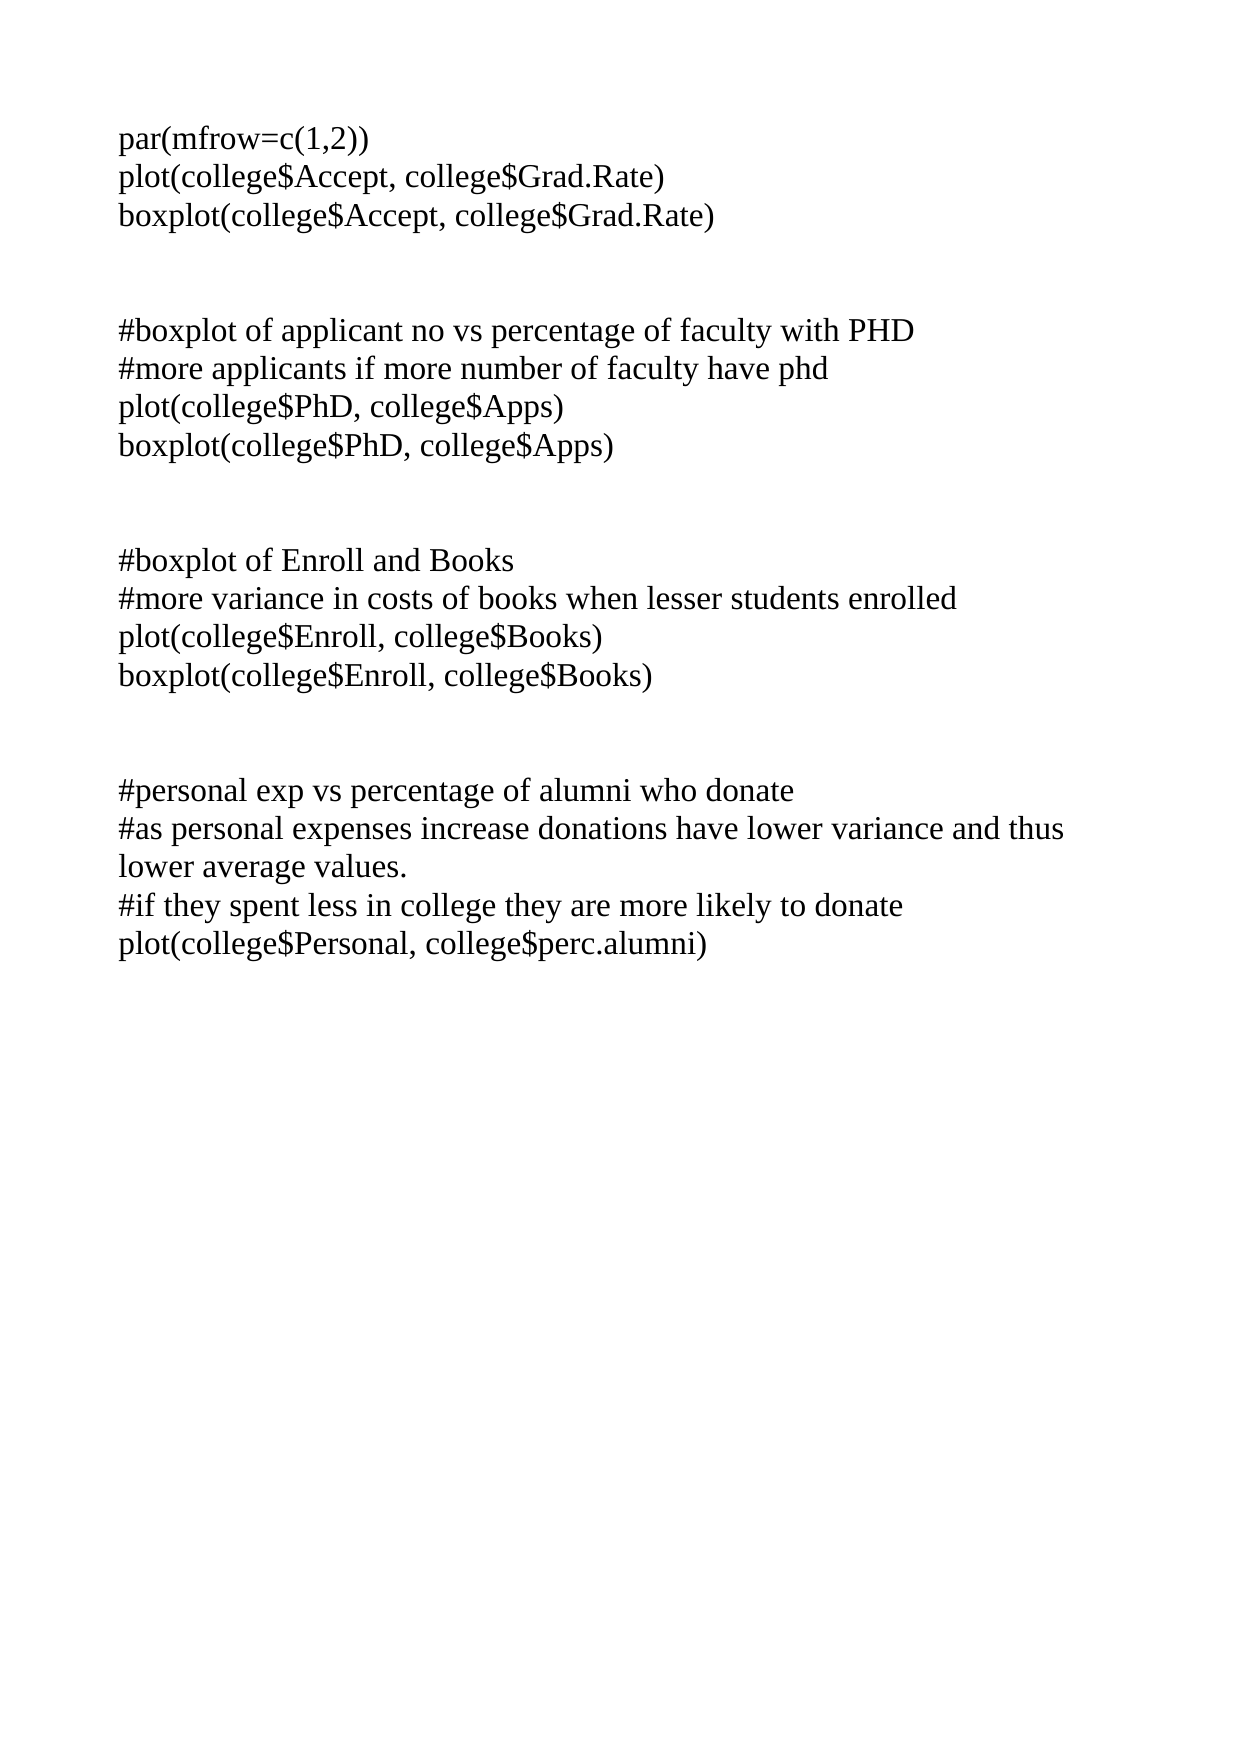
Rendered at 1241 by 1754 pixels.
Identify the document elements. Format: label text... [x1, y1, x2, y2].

text #more variance in costs of books when lesser students enrolled [118, 578, 1122, 616]
text #boxplot of applicant no vs percentage of faculty with PHD [118, 310, 1122, 348]
text #personal exp vs percentage of alumni who donate [118, 770, 1122, 808]
text boxplot(college$Accept, college$Grad.Rate) [118, 195, 1122, 233]
text #as personal expenses increase donations have lower variance and thus lower average values. [118, 808, 1122, 885]
text #if they spent less in college they are more likely to donate [118, 885, 1122, 923]
text boxplot(college$PhD, college$Apps) [118, 425, 1122, 463]
text #more applicants if more number of faculty have phd [118, 348, 1122, 386]
text plot(college$Accept, college$Grad.Rate) [118, 156, 1122, 195]
text plot(college$Personal, college$perc.alumni) [118, 923, 1122, 961]
text par(mfrow=c(1,2)) [118, 118, 1122, 156]
text plot(college$Enroll, college$Books) [118, 616, 1122, 655]
text plot(college$PhD, college$Apps) [118, 386, 1122, 425]
text boxplot(college$Enroll, college$Books) [118, 655, 1122, 693]
text #boxplot of Enroll and Books [118, 540, 1122, 578]
